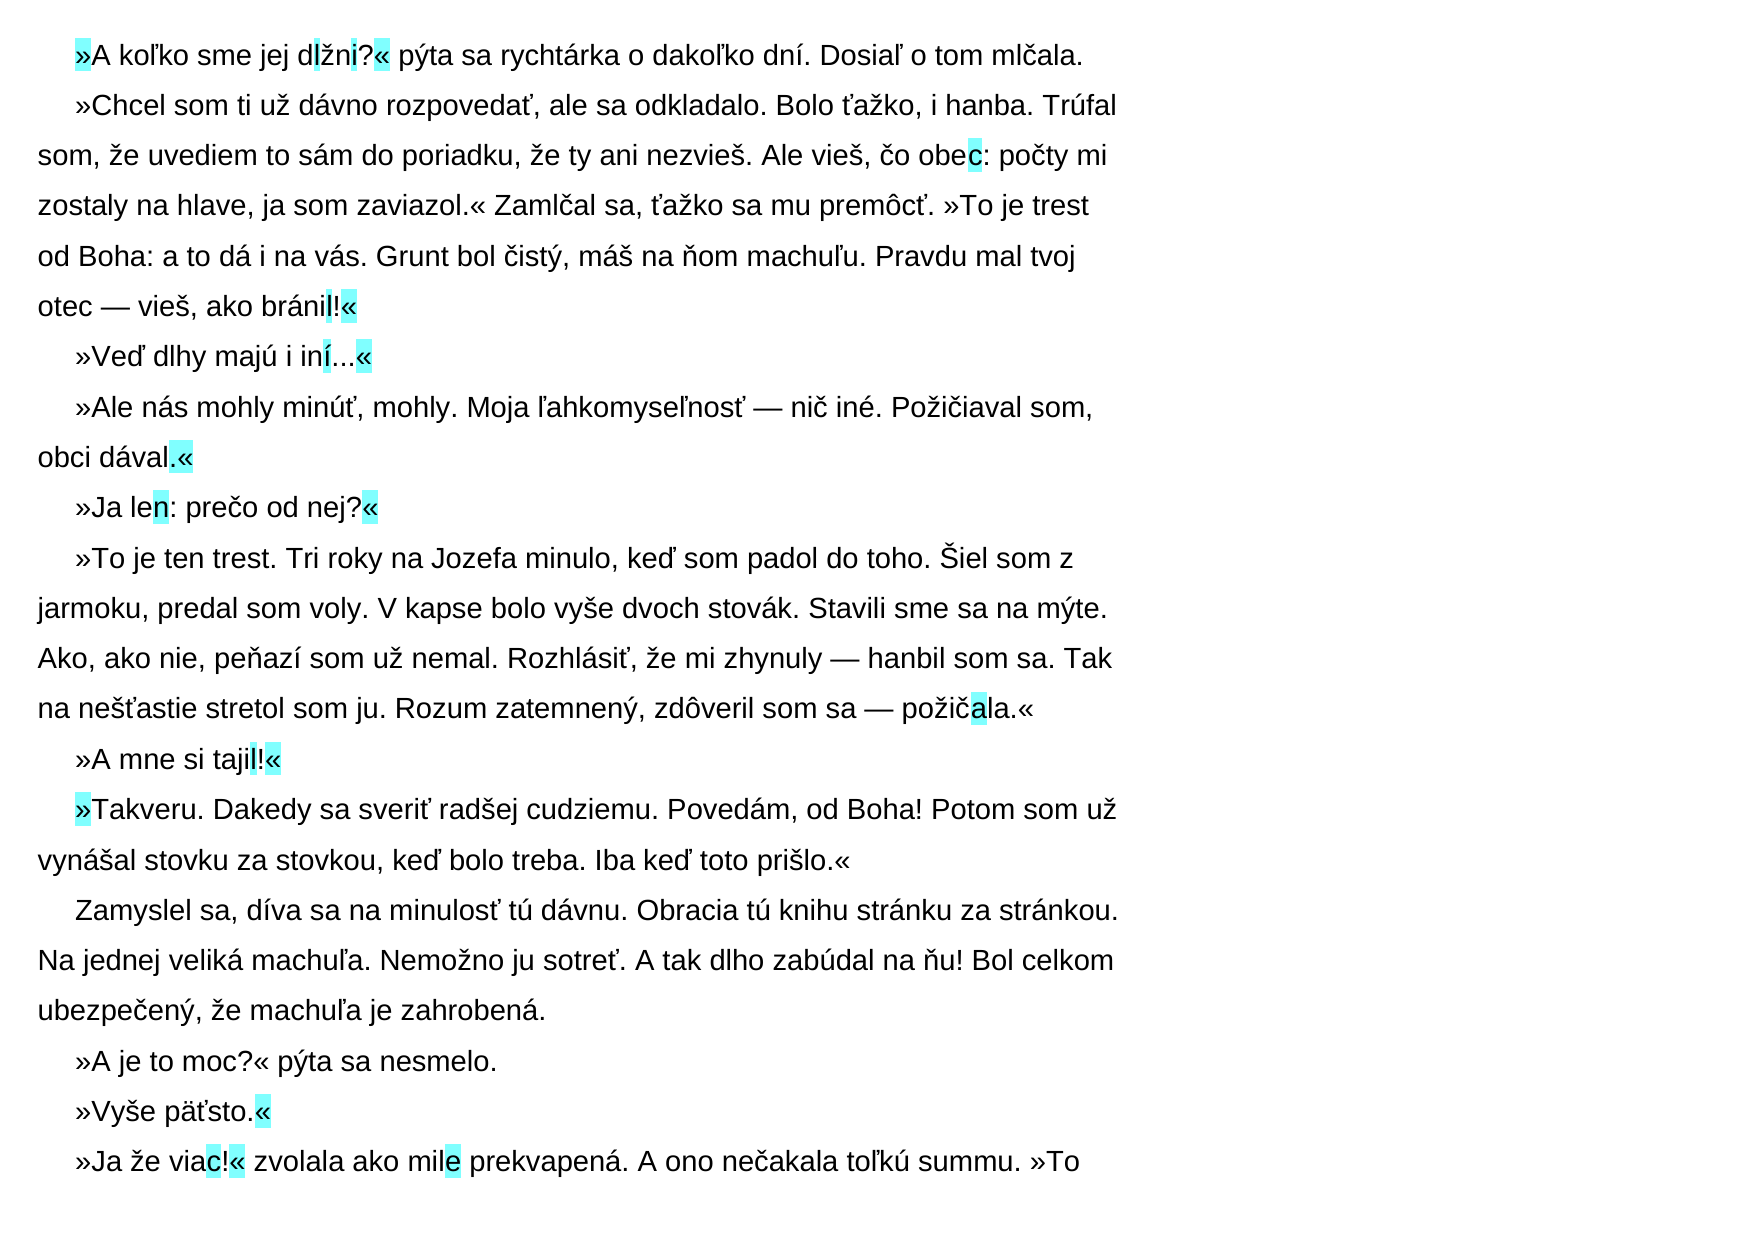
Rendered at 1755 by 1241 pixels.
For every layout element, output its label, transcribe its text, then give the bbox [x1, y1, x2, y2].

text Zamyslel sa, díva sa na minulosť tú dávnu. Obracia tú knihu stránku za stránkou. Na jednej veliká machuľa. Nemožno ju sotreť. A tak dlho zabúdal na ňu! Bol celkom ubezpečený, že machuľa je zahrobená. [37, 893, 1130, 1027]
text »A mne si tajil!« [37, 742, 1130, 775]
text »Veď dlhy majú i iní...« [37, 339, 1130, 373]
text »Vyše päťsto.« [37, 1094, 1130, 1128]
text »A je to moc?« pýta sa nesmelo. [37, 1044, 1130, 1077]
text »A koľko sme jej dlžni?« pýta sa rychtárka o dakoľko dní. Dosiaľ o tom mlčala. [37, 37, 1130, 71]
text »Ja že viac!« zvolala ako mile prekvapená. A ono nečakala toľkú summu. »To [37, 1144, 1130, 1178]
text »Ale nás mohly minúť, mohly. Moja ľahkomyseľnosť — nič iné. Požičiaval som, obci dával.« [37, 390, 1130, 473]
text »Takveru. Dakedy sa sveriť radšej cudziemu. Povedám, od Boha! Potom som už vynášal stovku za stovkou, keď bolo treba. Iba keď toto prišlo.« [37, 792, 1130, 876]
text »To je ten trest. Tri roky na Jozefa minulo, keď som padol do toho. Šiel som z jarmoku, predal som voly. V kapse bolo vyše dvoch stovák. Stavili sme sa na mýte. Ako, ako nie, peňazí som už nemal. Rozhlásiť, že mi zhynuly — hanbil som sa. Tak na nešťastie stretol som ju. Rozum zatemnený, zdôveril som sa — požičala.« [37, 541, 1130, 725]
text »Ja len: prečo od nej?« [37, 490, 1130, 524]
text »Chcel som ti už dávno rozpovedať, ale sa odkladalo. Bolo ťažko, i hanba. Trúfal som, že uvediem to sám do poriadku, že ty ani nezvieš. Ale vieš, čo obec: počty mi zostaly na hlave, ja som zaviazol.« Zamlčal sa, ťažko sa mu premôcť. »To je trest od Boha: a to dá i na vás. Grunt bol čistý, máš na ňom machuľu. Pravdu mal tvoj otec — vieš, ako bránil!« [37, 88, 1130, 323]
